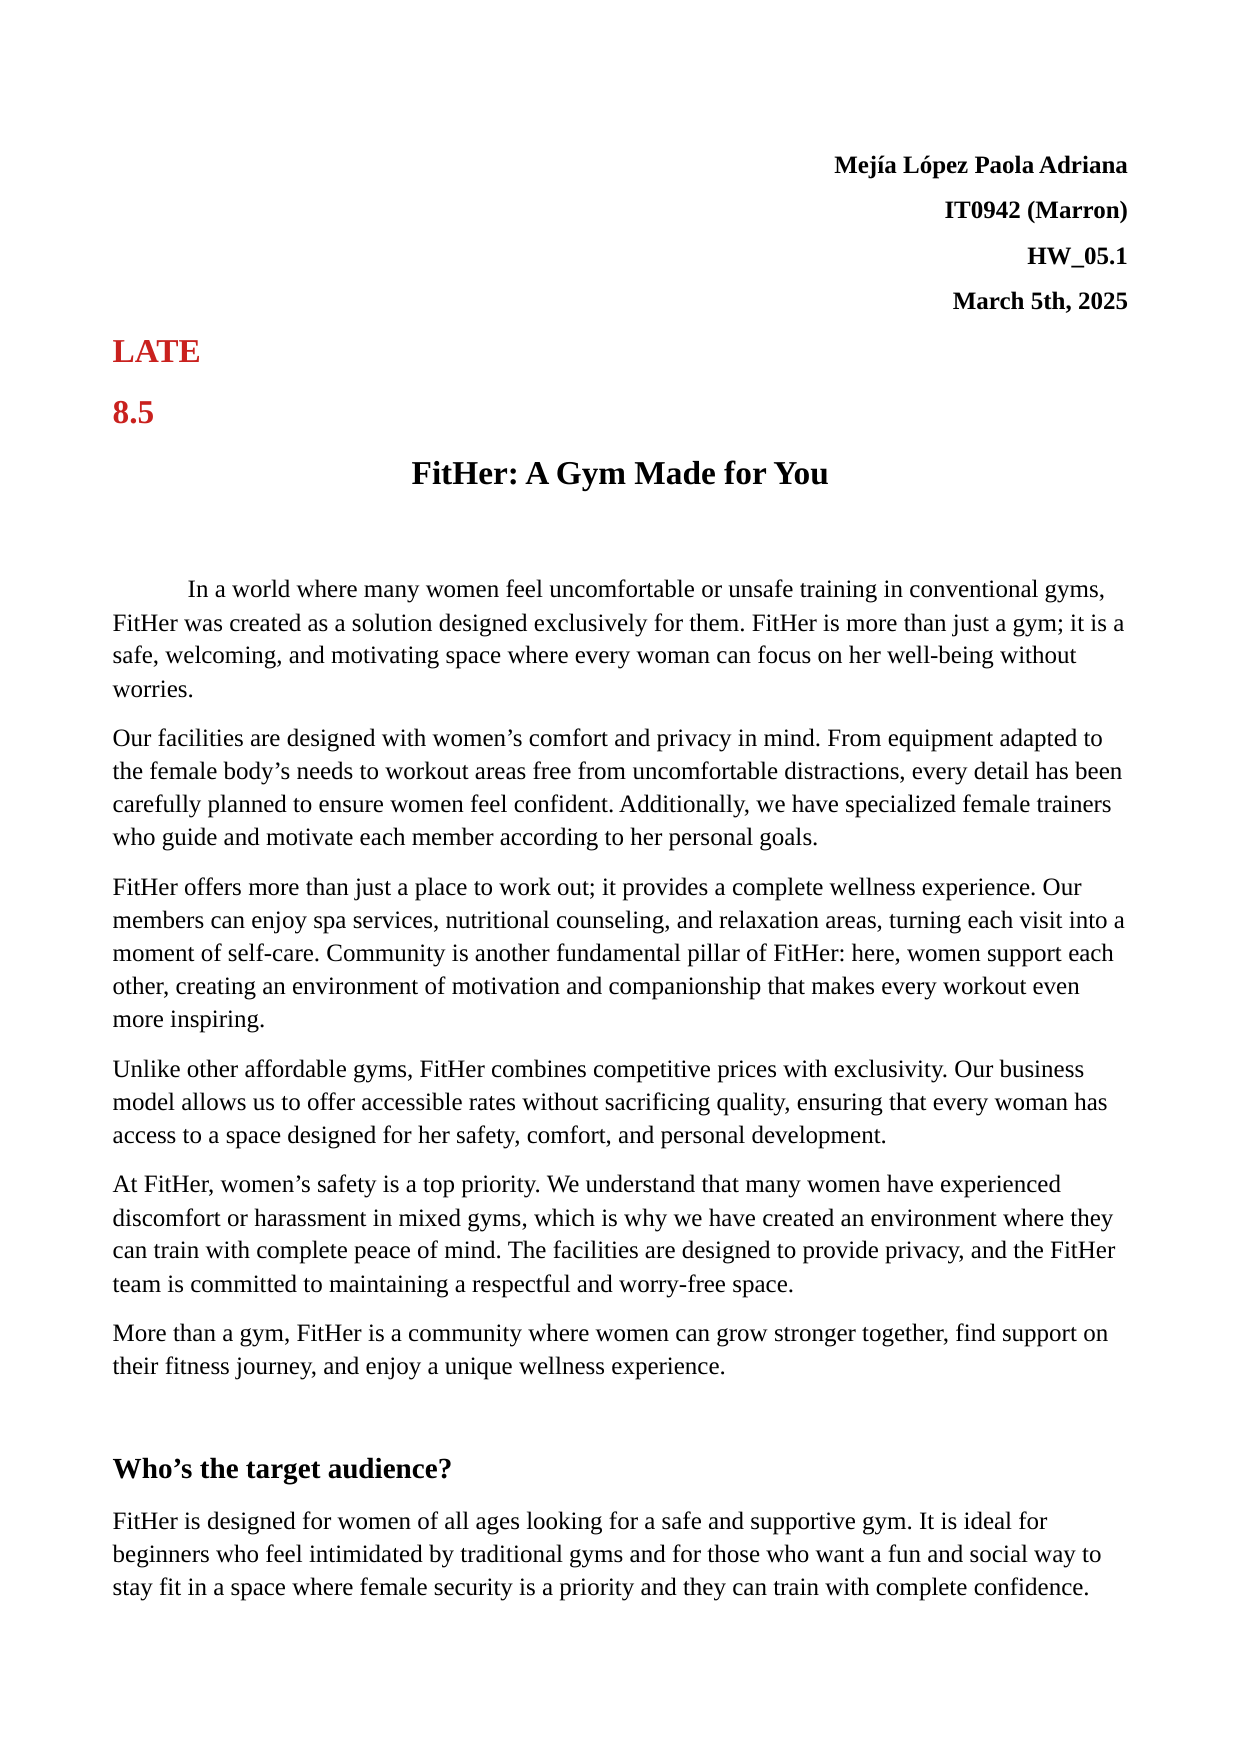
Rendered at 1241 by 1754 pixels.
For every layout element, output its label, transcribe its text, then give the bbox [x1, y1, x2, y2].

text More than a gym, FitHer is a community where women can grow stronger together, find support on their fitness journey, and enjoy a unique wellness experience. [112, 1318, 1128, 1380]
text March 5th, 2025 [112, 286, 1128, 315]
text At FitHer, women’s safety is a top priority. We understand that many women have experienced discomfort or harassment in mixed gyms, which is why we have created an environment where they can train with complete peace of mind. The facilities are designed to provide privacy, and the FitHer team is committed to maintaining a respectful and worry-free space. [112, 1169, 1128, 1297]
text FitHer offers more than just a place to work out; it provides a complete wellness experience. Our members can enjoy spa services, nutritional counseling, and relaxation areas, turning each visit into a moment of self-care. Community is another fundamental pillar of FitHer: here, women support each other, creating an environment of motivation and companionship that makes every workout even more inspiring. [112, 872, 1128, 1033]
text In a world where many women feel uncomfortable or unsafe training in conventional gyms, FitHer was created as a solution designed exclusively for them. FitHer is more than just a gym; it is a safe, welcoming, and motivating space where every woman can focus on her well-being without worries. [112, 574, 1128, 702]
text 8.5 [112, 392, 1128, 431]
text LATE [112, 332, 1128, 370]
text Mejía López Paola Adriana [112, 150, 1128, 179]
text Our facilities are designed with women’s comfort and privacy in mind. From equipment adapted to the female body’s needs to workout areas free from uncomfortable distractions, every detail has been carefully planned to ensure women feel confident. Additionally, we have specialized female trainers who guide and motivate each member according to her personal goals. [112, 723, 1128, 851]
text IT0942 (Marron) [112, 195, 1128, 224]
text HW_05.1 [112, 241, 1128, 269]
text FitHer: A Gym Made for You [112, 453, 1128, 491]
text Who’s the target audience? [112, 1451, 1128, 1484]
text Unlike other affordable gyms, FitHer combines competitive prices with exclusivity. Our business model allows us to offer accessible rates without sacrificing quality, ensuring that every woman has access to a space designed for her safety, comfort, and personal development. [112, 1054, 1128, 1149]
text FitHer is designed for women of all ages looking for a safe and supportive gym. It is ideal for beginners who feel intimidated by traditional gyms and for those who want a fun and social way to stay fit in a space where female security is a priority and they can train with complete confidence. [112, 1506, 1128, 1601]
